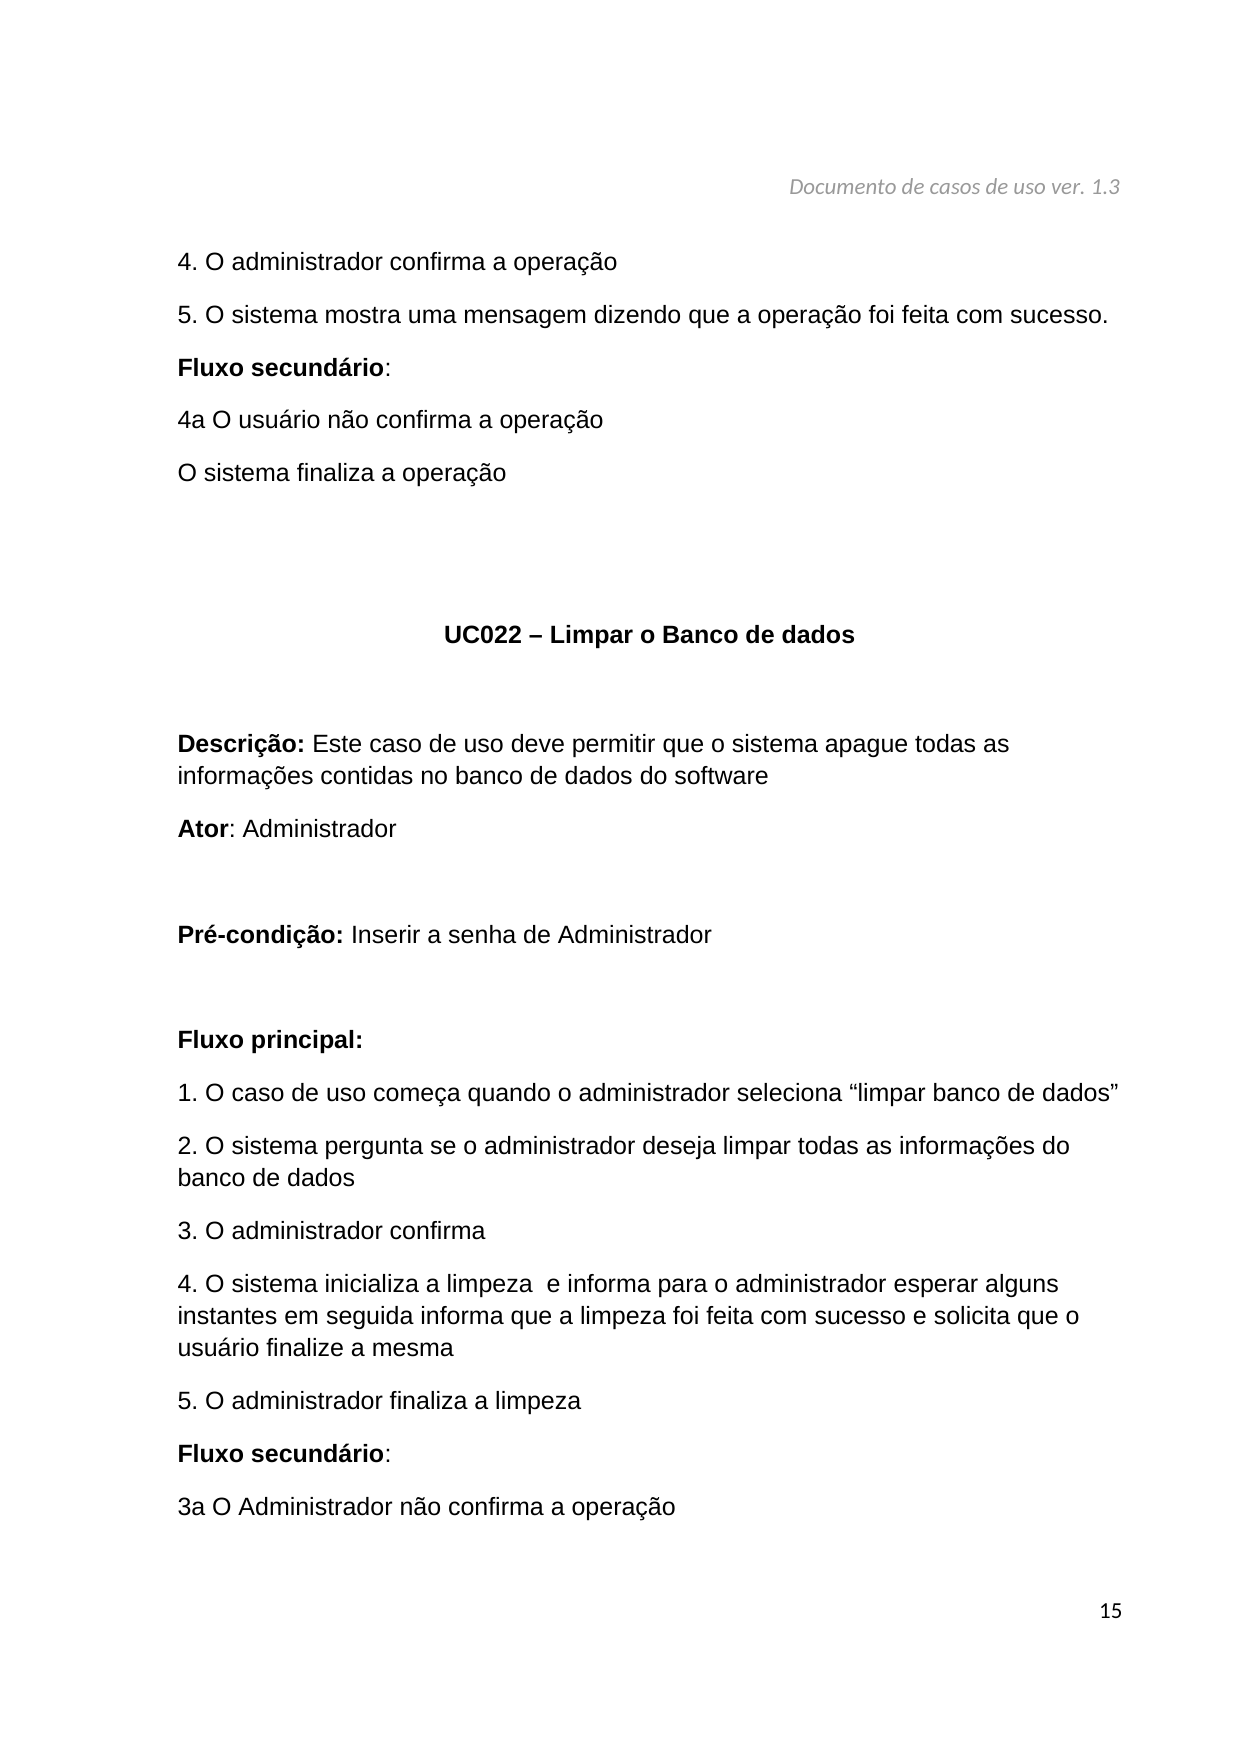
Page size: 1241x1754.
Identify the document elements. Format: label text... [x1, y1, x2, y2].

text 4. O administrador confirma a operação [177, 247, 1122, 275]
text Fluxo secundário: [177, 1440, 1122, 1468]
text 4. O sistema inicializa a limpeza e informa para o administrador esperar alguns instantes em seguida informa que a limpeza foi feita com sucesso e solicita que o usuário finalize a mesma [177, 1270, 1122, 1362]
text Pré-condição: Inserir a senha de Administrador [177, 920, 1122, 948]
text 4a O usuário não confirma a operação [177, 406, 1122, 434]
text O sistema finaliza a operação [177, 459, 1122, 487]
text 5. O administrador finaliza a limpeza [177, 1387, 1122, 1415]
text UC022 – Limpar o Banco de dados [177, 621, 1122, 649]
text 2. O sistema pergunta se o administrador deseja limpar todas as informações do banco de dados [177, 1132, 1122, 1192]
text Fluxo secundário: [177, 353, 1122, 381]
text Ator: Administrador [177, 814, 1122, 842]
text 3a O Administrador não confirma a operação [177, 1493, 1122, 1521]
text 3. O administrador confirma [177, 1217, 1122, 1245]
text 5. O sistema mostra uma mensagem dizendo que a operação foi feita com sucesso. [177, 300, 1122, 328]
text Fluxo principal: [177, 1026, 1122, 1054]
text 1. O caso de uso começa quando o administrador seleciona “limpar banco de dados” [177, 1079, 1122, 1107]
text Descrição: Este caso de uso deve permitir que o sistema apague todas as informações contidas no banco de dados do software [177, 729, 1122, 789]
